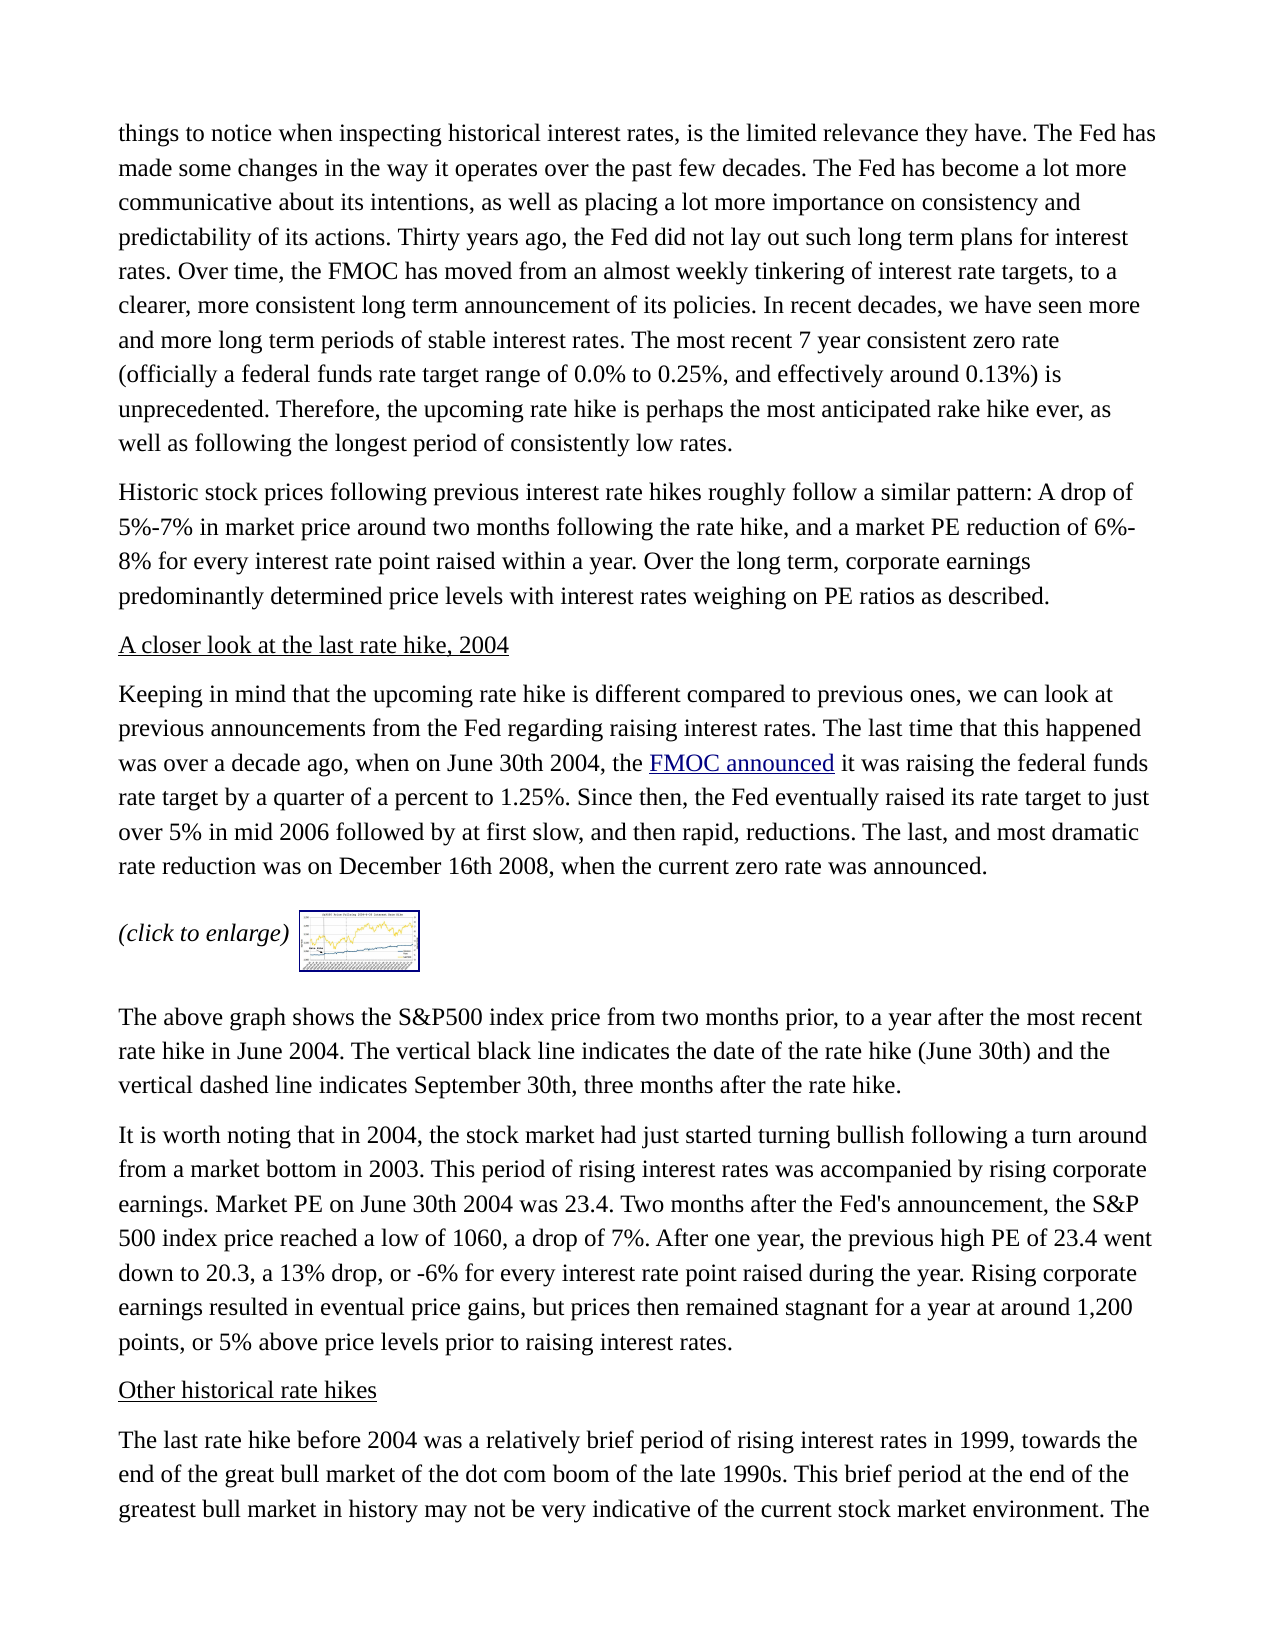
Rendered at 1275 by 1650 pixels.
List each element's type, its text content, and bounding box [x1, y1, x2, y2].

text (click to enlarge) [118, 901, 1157, 981]
text It is worth noting that in 2004, the stock market had just started turning bullish following a turn around from a market bottom in 2003. This period of rising interest rates was accompanied by rising corporate earnings. Market PE on June 30th 2004 was 23.4. Two months after the Fed's announcement, the S&P 500 index price reached a low of 1060, a drop of 7%. After one year, the previous high PE of 23.4 went down to 20.3, a 13% drop, or -6% for every interest rate point raised during the year. Rising corporate earnings resulted in eventual price gains, but prices then remained stagnant for a year at around 1,200 points, or 5% above price levels prior to raising interest rates. [118, 1120, 1157, 1355]
text things to notice when inspecting historical interest rates, is the limited relevance they have. The Fed has made some changes in the way it operates over the past few decades. The Fed has become a lot more communicative about its intentions, as well as placing a lot more importance on consistency and predictability of its actions. Thirty years ago, the Fed did not lay out such long term plans for interest rates. Over time, the FMOC has moved from an almost weekly tinkering of interest rate targets, to a clearer, more consistent long term announcement of its policies. In recent decades, we have seen more and more long term periods of stable interest rates. The most recent 7 year consistent zero rate (officially a federal funds rate target range of 0.0% to 0.25%, and effectively around 0.13%) is unprecedented. Therefore, the upcoming rate hike is perhaps the most anticipated rake hike ever, as well as following the longest period of consistently low rates. [118, 118, 1157, 457]
text The above graph shows the S&P500 index price from two months prior, to a year after the most recent rate hike in June 2004. The vertical black line indicates the date of the rate hike (June 30th) and the vertical dashed line indicates September 30th, three months after the rate hike. [118, 1002, 1157, 1099]
text Keeping in mind that the upcoming rate hike is different compared to previous ones, we can look at previous announcements from the Fed regarding raising interest rates. The last time that this happened was over a decade ago, when on June 30th 2004, the FMOC announced it was raising the federal funds rate target by a quarter of a percent to 1.25%. Since then, the Fed eventually raised its rate target to just over 5% in mid 2006 followed by at first slow, and then rapid, reductions. The last, and most dramatic rate reduction was on December 16th 2008, when the current zero rate was announced. [118, 679, 1157, 880]
text A closer look at the last rate hike, 2004 [118, 630, 1157, 659]
picture [300, 912, 418, 970]
text The last rate hike before 2004 was a relatively brief period of rising interest rates in 1999, towards the end of the great bull market of the dot com boom of the late 1990s. This brief period at the end of the greatest bull market in history may not be very indicative of the current stock market environment. The [118, 1425, 1157, 1522]
text Other historical rate hikes [118, 1376, 1157, 1404]
text Historic stock prices following previous interest rate hikes roughly follow a similar pattern: A drop of 5%-7% in market price around two months following the rate hike, and a market PE reduction of 6%-8% for every interest rate point raised within a year. Over the long term, corporate earnings predominantly determined price levels with interest rates weighing on PE ratios as described. [118, 477, 1157, 610]
